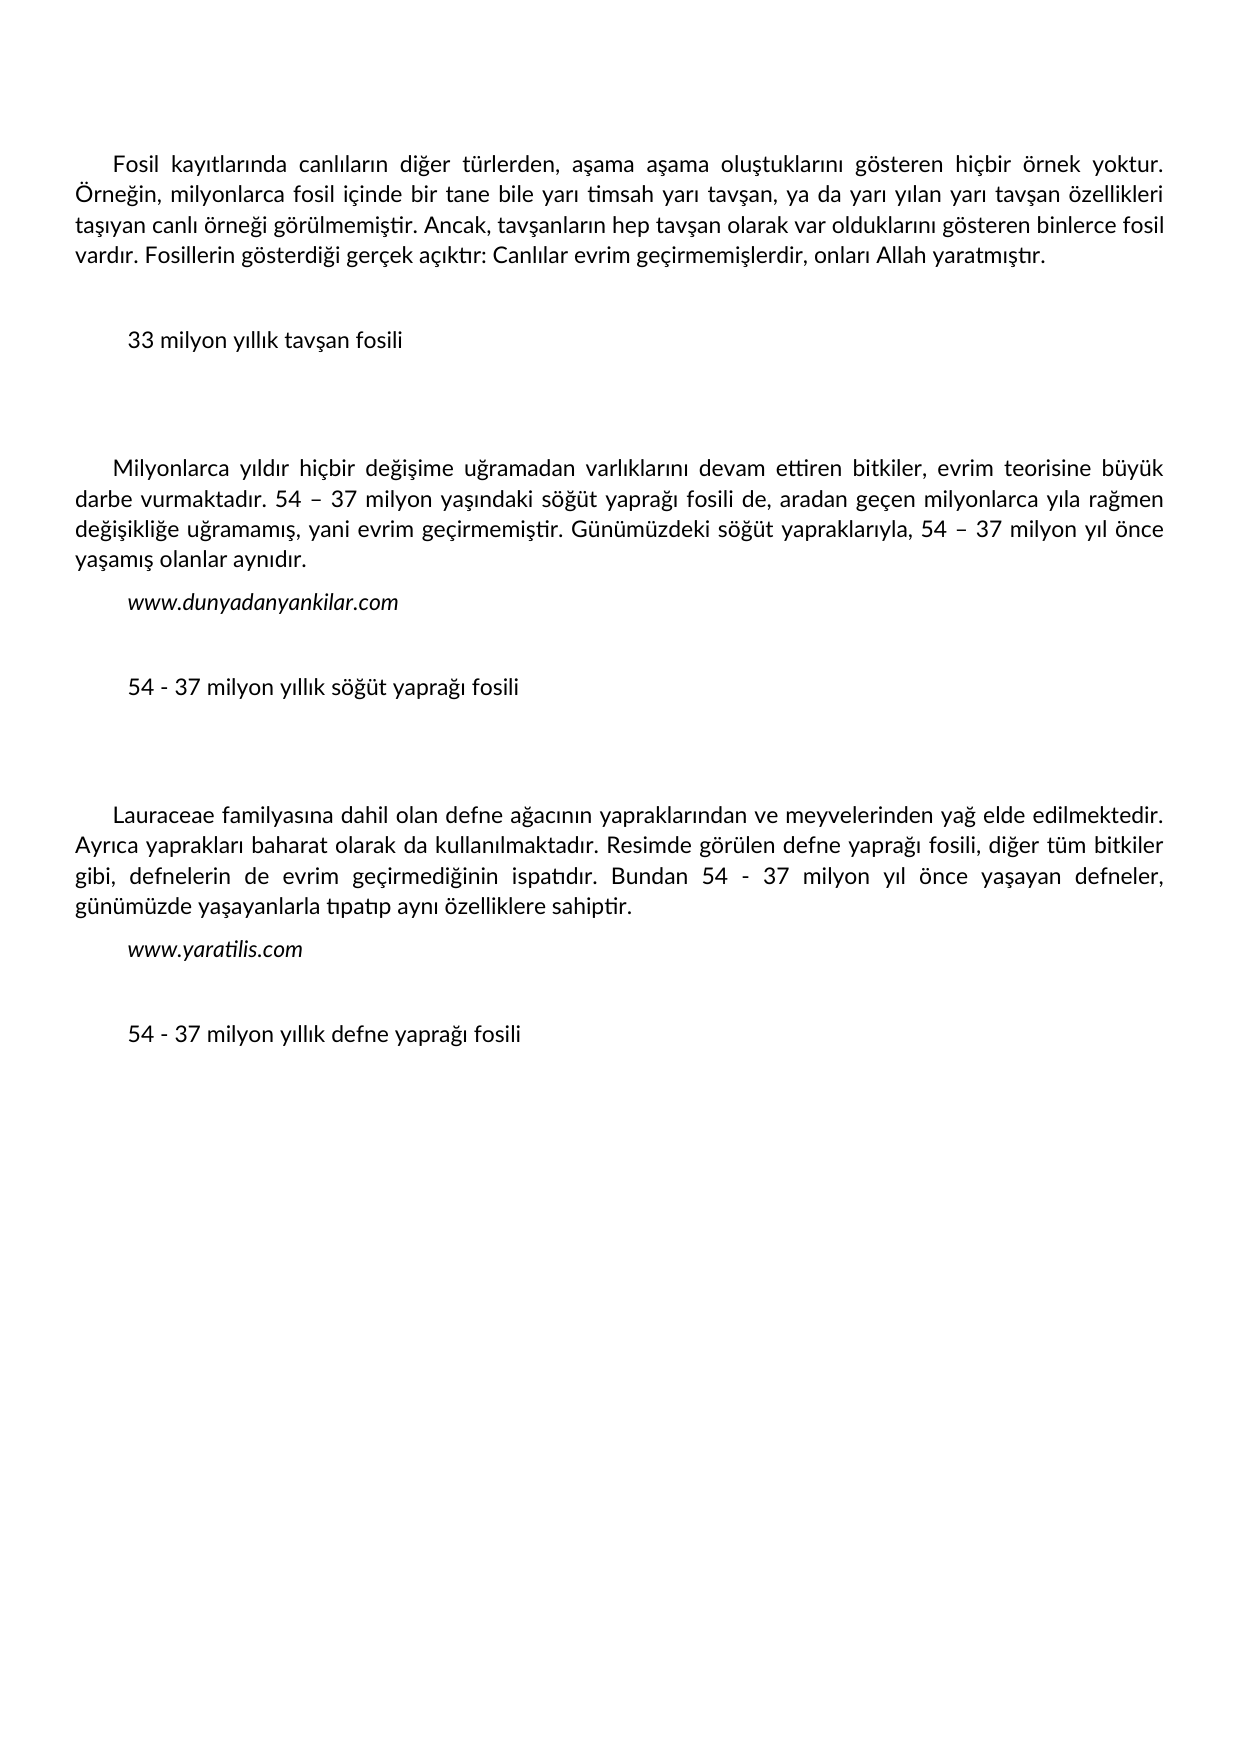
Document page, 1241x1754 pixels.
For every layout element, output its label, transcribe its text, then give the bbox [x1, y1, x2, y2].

text 33 milyon yıllık tavşan fosili [127, 326, 1143, 353]
text Lauraceae familyasına dahil olan defne ağacının yapraklarından ve meyvelerinden yağ elde edilmektedir. Ayrıca yaprakları baharat olarak da kullanılmaktadır. Resimde görülen defne yaprağı fosili, diğer tüm bitkiler gibi, defnelerin de evrim geçirmediğinin ispatıdır. Bundan 54 - 37 milyon yıl önce yaşayan defneler, günümüzde yaşayanlarla tıpatıp aynı özelliklere sahiptir. [75, 801, 1165, 919]
text 54 - 37 milyon yıllık söğüt yaprağı fosili [127, 673, 1143, 700]
text www.yaratilis.com [127, 934, 1143, 962]
text www.dunyadanyankilar.com [127, 587, 1143, 615]
text Fosil kayıtlarında canlıların diğer türlerden, aşama aşama oluştuklarını gösteren hiçbir örnek yoktur. Örneğin, milyonlarca fosil içinde bir tane bile yarı timsah yarı tavşan, ya da yarı yılan yarı tavşan özellikleri taşıyan canlı örneği görülmemiştir. Ancak, tavşanların hep tavşan olarak var olduklarını gösteren binlerce fosil vardır. Fosillerin gösterdiği gerçek açıktır: Canlılar evrim geçirmemişlerdir, onları Allah yaratmıştır. [75, 150, 1165, 268]
text 54 - 37 milyon yıllık defne yaprağı fosili [127, 1020, 1143, 1047]
text Milyonlarca yıldır hiçbir değişime uğramadan varlıklarını devam ettiren bitkiler, evrim teorisine büyük darbe vurmaktadır. 54 – 37 milyon yaşındaki söğüt yaprağı fosili de, aradan geçen milyonlarca yıla rağmen değişikliğe uğramamış, yani evrim geçirmemiştir. Günümüzdeki söğüt yapraklarıyla, 54 – 37 milyon yıl önce yaşamış olanlar aynıdır. [75, 454, 1165, 572]
